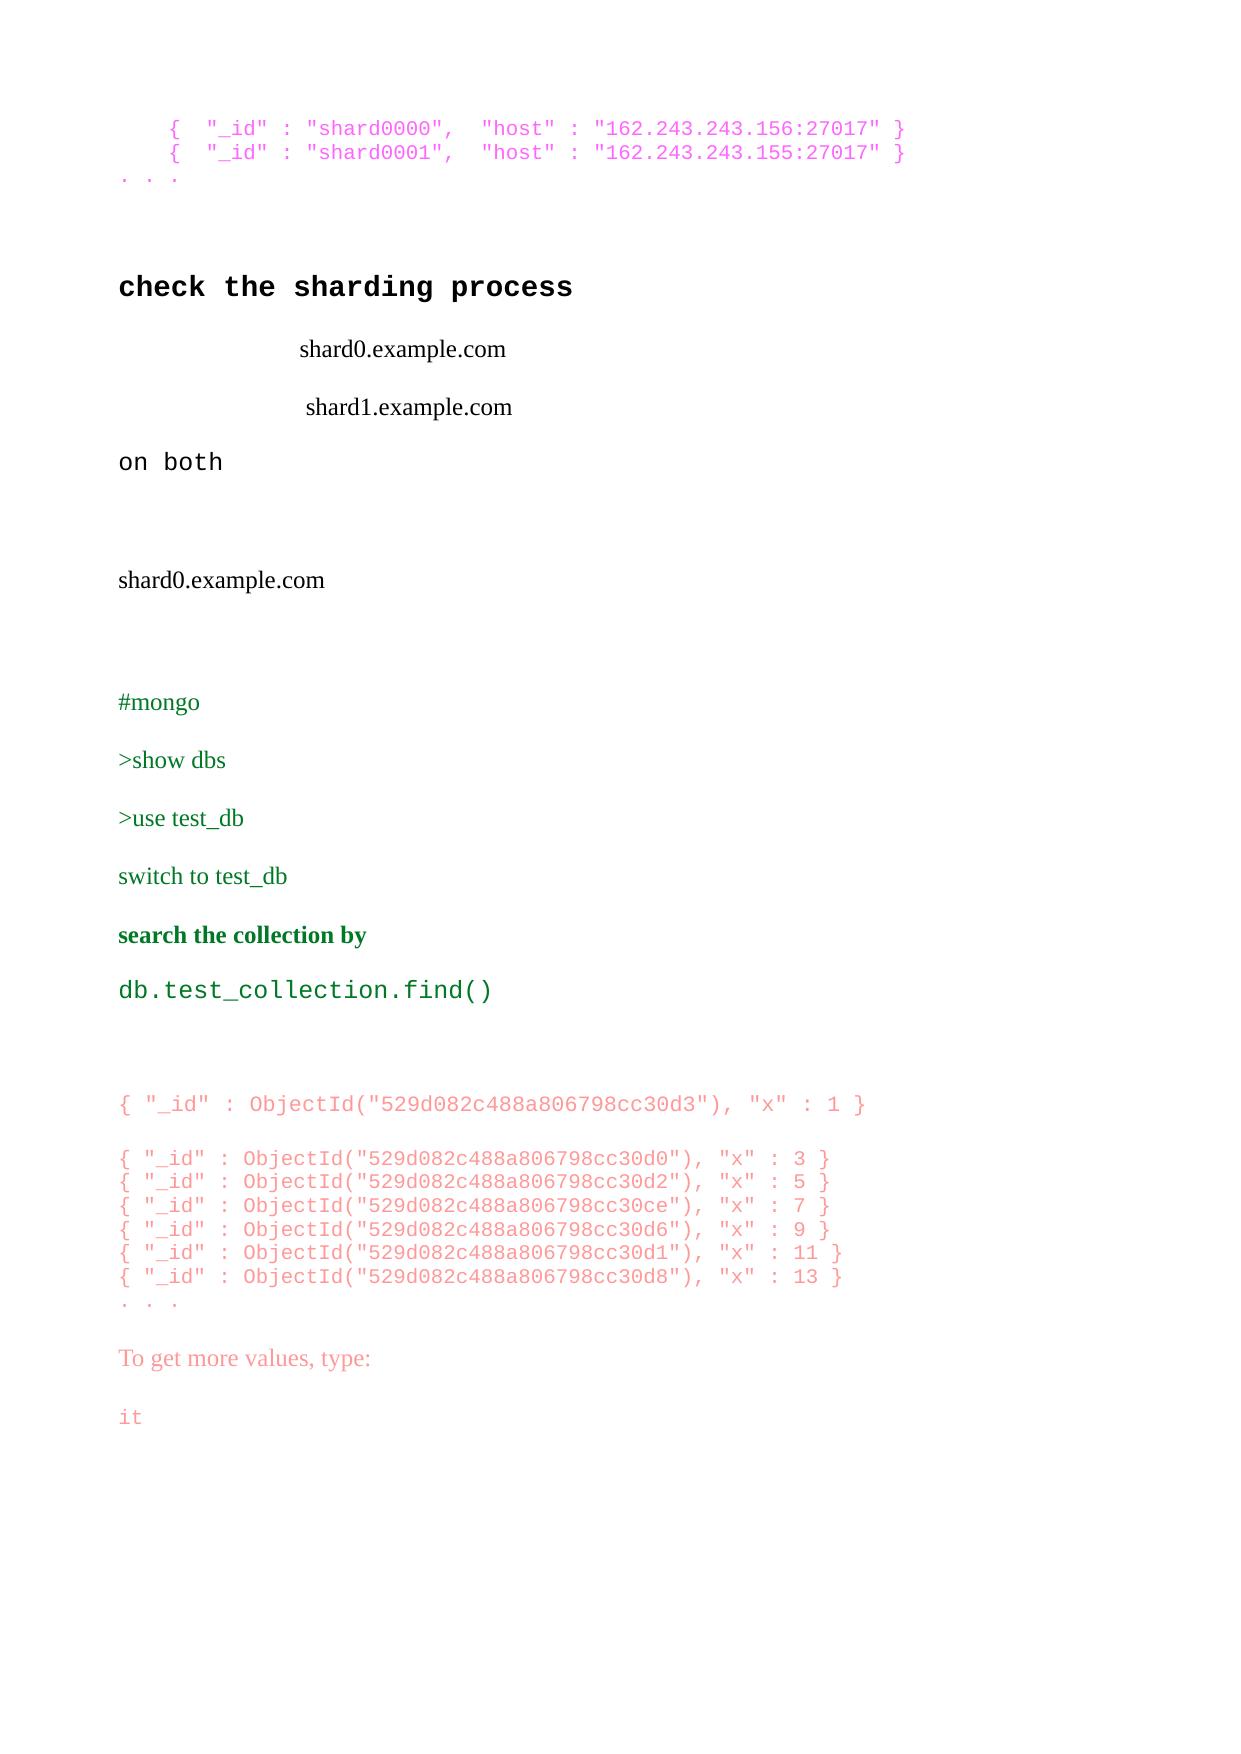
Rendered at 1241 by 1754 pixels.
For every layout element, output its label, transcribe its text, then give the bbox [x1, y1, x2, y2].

text { "_id" : ObjectId("529d082c488a806798cc30d6"), "x" : 9 } [118, 1219, 1122, 1242]
text >show dbs [118, 745, 1122, 774]
text { "_id" : ObjectId("529d082c488a806798cc30d2"), "x" : 5 } [118, 1171, 1122, 1195]
text shard0.example.com [118, 566, 1122, 594]
text shard1.example.com [118, 392, 1122, 420]
text . . . [118, 165, 1122, 189]
text #mongo [118, 687, 1122, 716]
text { "_id" : ObjectId("529d082c488a806798cc30d8"), "x" : 13 } [118, 1266, 1122, 1290]
text { "_id" : "shard0000", "host" : "162.243.243.156:27017" } [118, 118, 1122, 142]
text on both [118, 450, 1122, 478]
text shard0.example.com [118, 334, 1122, 363]
text { "_id" : ObjectId("529d082c488a806798cc30d0"), "x" : 3 } [118, 1148, 1122, 1171]
text { "_id" : ObjectId("529d082c488a806798cc30d3"), "x" : 1 } [118, 1093, 1122, 1118]
text . . . [118, 1290, 1122, 1313]
text { "_id" : ObjectId("529d082c488a806798cc30ce"), "x" : 7 } [118, 1195, 1122, 1219]
text To get more values, type: [118, 1343, 1122, 1372]
text { "_id" : "shard0001", "host" : "162.243.243.155:27017" } [118, 142, 1122, 165]
text >use test_db [118, 803, 1122, 832]
text search the collection by [118, 920, 1122, 948]
text switch to test_db [118, 861, 1122, 890]
text db.test_collection.find() [118, 978, 1122, 1006]
text it [118, 1407, 1122, 1430]
text check the sharding process [118, 272, 1122, 305]
text { "_id" : ObjectId("529d082c488a806798cc30d1"), "x" : 11 } [118, 1242, 1122, 1266]
